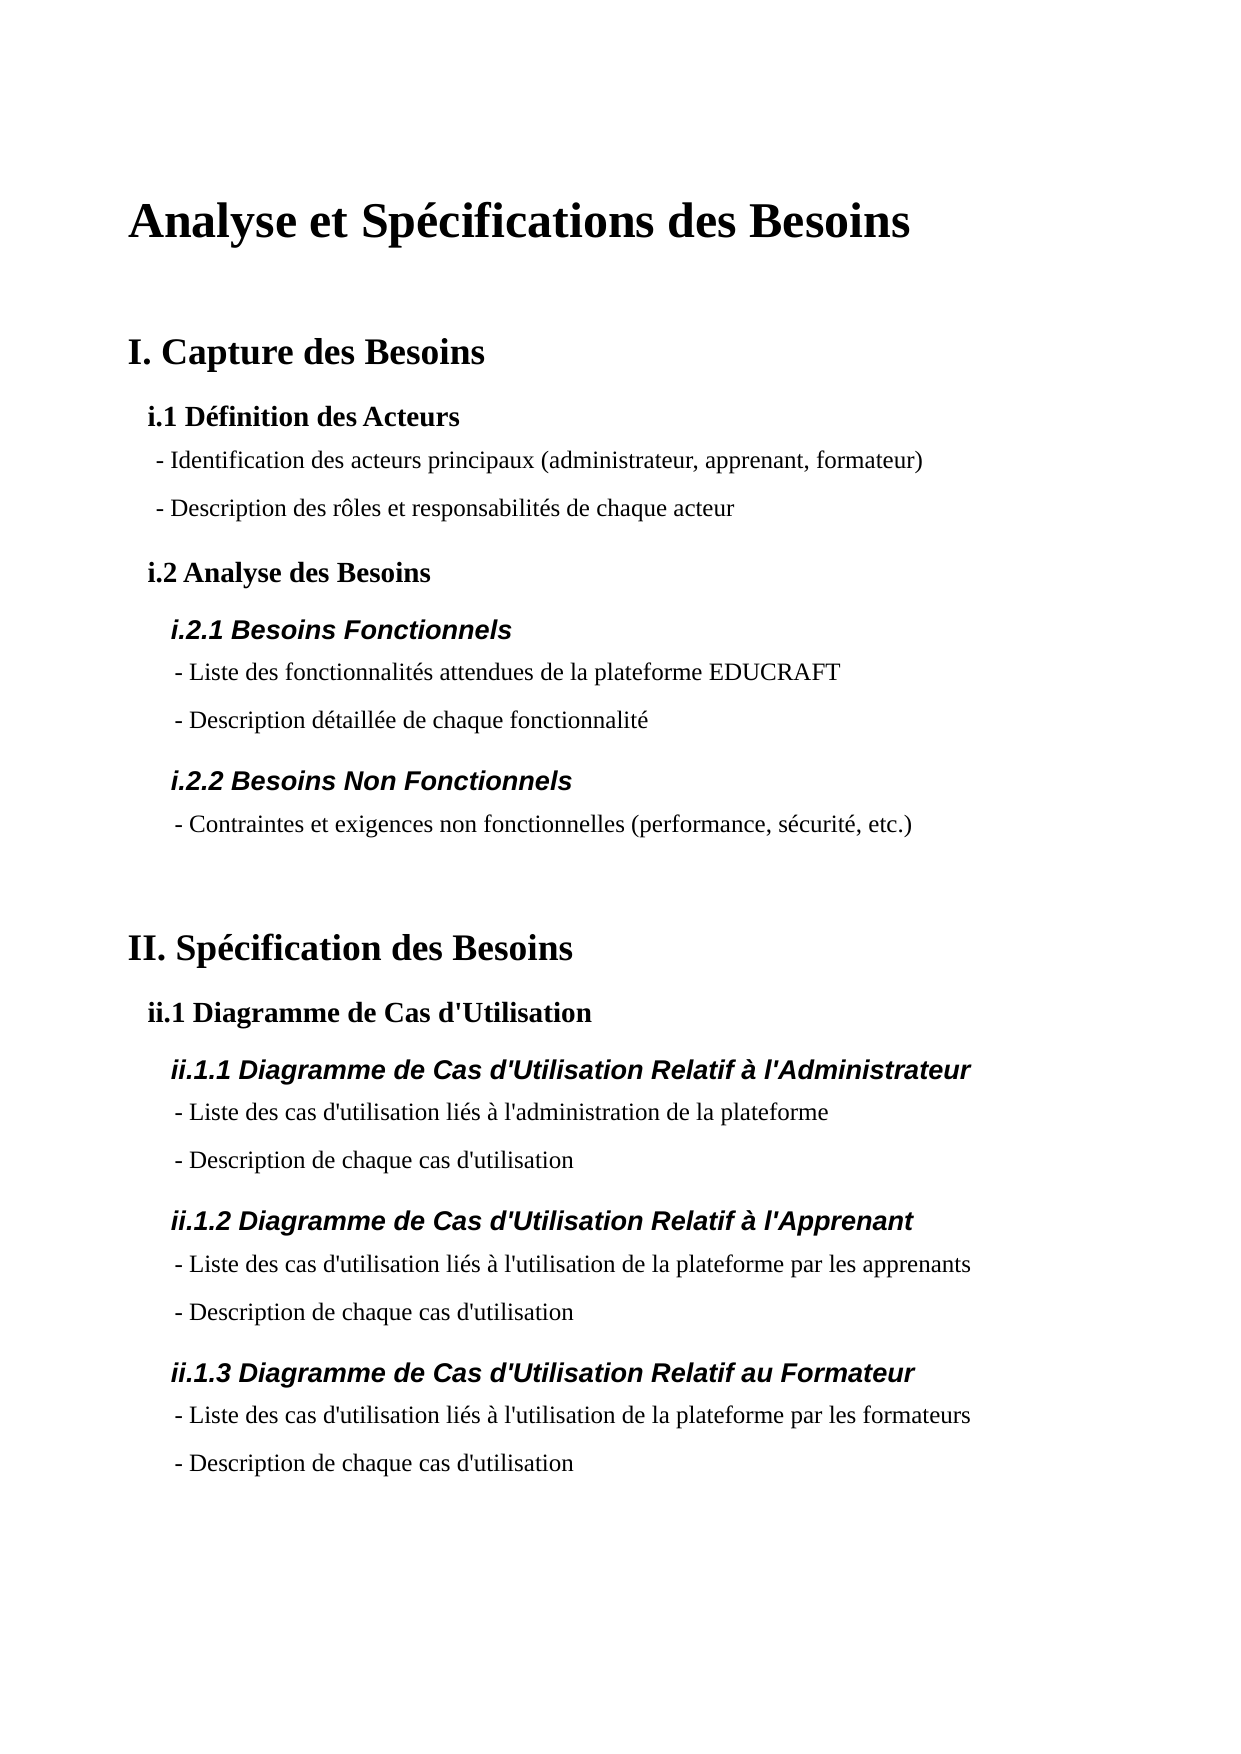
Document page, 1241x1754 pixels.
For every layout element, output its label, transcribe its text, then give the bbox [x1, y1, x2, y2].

text - Description détaillée de chaque fonctionnalité [118, 705, 1122, 734]
text - Description de chaque cas d'utilisation [118, 1297, 1122, 1325]
text - Description de chaque cas d'utilisation [118, 1448, 1122, 1477]
subtitle Analyse et Spécifications des Besoins [118, 191, 1122, 248]
subtitle ii.1.2 Diagramme de Cas d'Utilisation Relatif à l'Apprenant [118, 1205, 1122, 1236]
subtitle II. Spécification des Besoins [118, 925, 1122, 968]
text - Liste des fonctionnalités attendues de la plateforme EDUCRAFT [118, 657, 1122, 686]
text - Liste des cas d'utilisation liés à l'administration de la plateforme [118, 1097, 1122, 1126]
subtitle i.2.2 Besoins Non Fonctionnels [118, 765, 1122, 796]
text - Description des rôles et responsabilités de chaque acteur [118, 493, 1122, 522]
subtitle ii.1.3 Diagramme de Cas d'Utilisation Relatif au Formateur [118, 1357, 1122, 1388]
subtitle i.2.1 Besoins Fonctionnels [118, 614, 1122, 645]
text - Identification des acteurs principaux (administrateur, apprenant, formateur) [118, 445, 1122, 474]
text - Contraintes et exigences non fonctionnelles (performance, sécurité, etc.) [118, 809, 1122, 838]
subtitle ii.1.1 Diagramme de Cas d'Utilisation Relatif à l'Administrateur [118, 1054, 1122, 1085]
text - Description de chaque cas d'utilisation [118, 1145, 1122, 1174]
subtitle ii.1 Diagramme de Cas d'Utilisation [118, 995, 1122, 1029]
subtitle i.1 Définition des Acteurs [118, 399, 1122, 433]
text - Liste des cas d'utilisation liés à l'utilisation de la plateforme par les formateurs [118, 1400, 1122, 1429]
subtitle I. Capture des Besoins [118, 329, 1122, 372]
text - Liste des cas d'utilisation liés à l'utilisation de la plateforme par les apprenants [118, 1249, 1122, 1278]
subtitle i.2 Analyse des Besoins [118, 555, 1122, 589]
